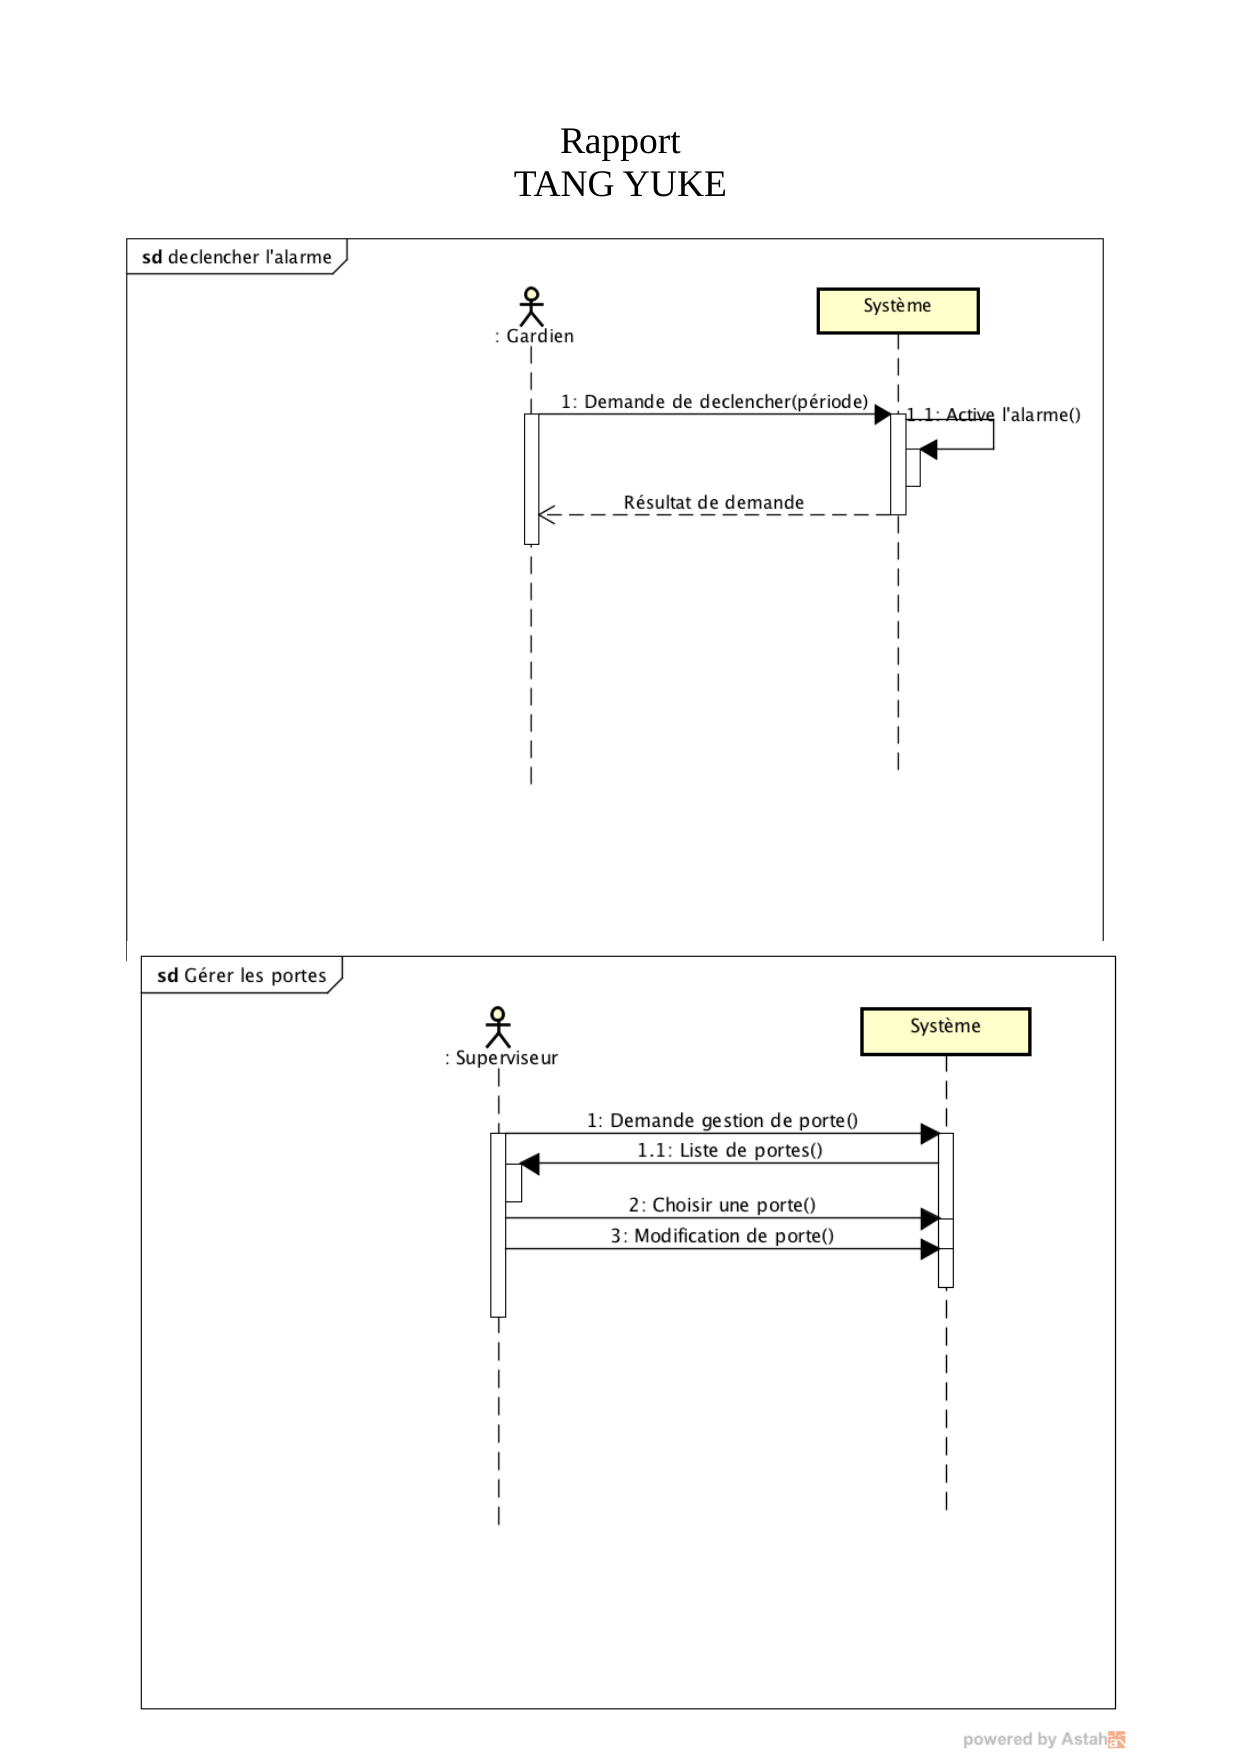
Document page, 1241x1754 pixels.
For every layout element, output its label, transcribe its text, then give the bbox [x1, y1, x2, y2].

picture [112, 224, 1131, 1754]
text Rapport [118, 118, 1122, 161]
text TANG YUKE [118, 161, 1122, 204]
